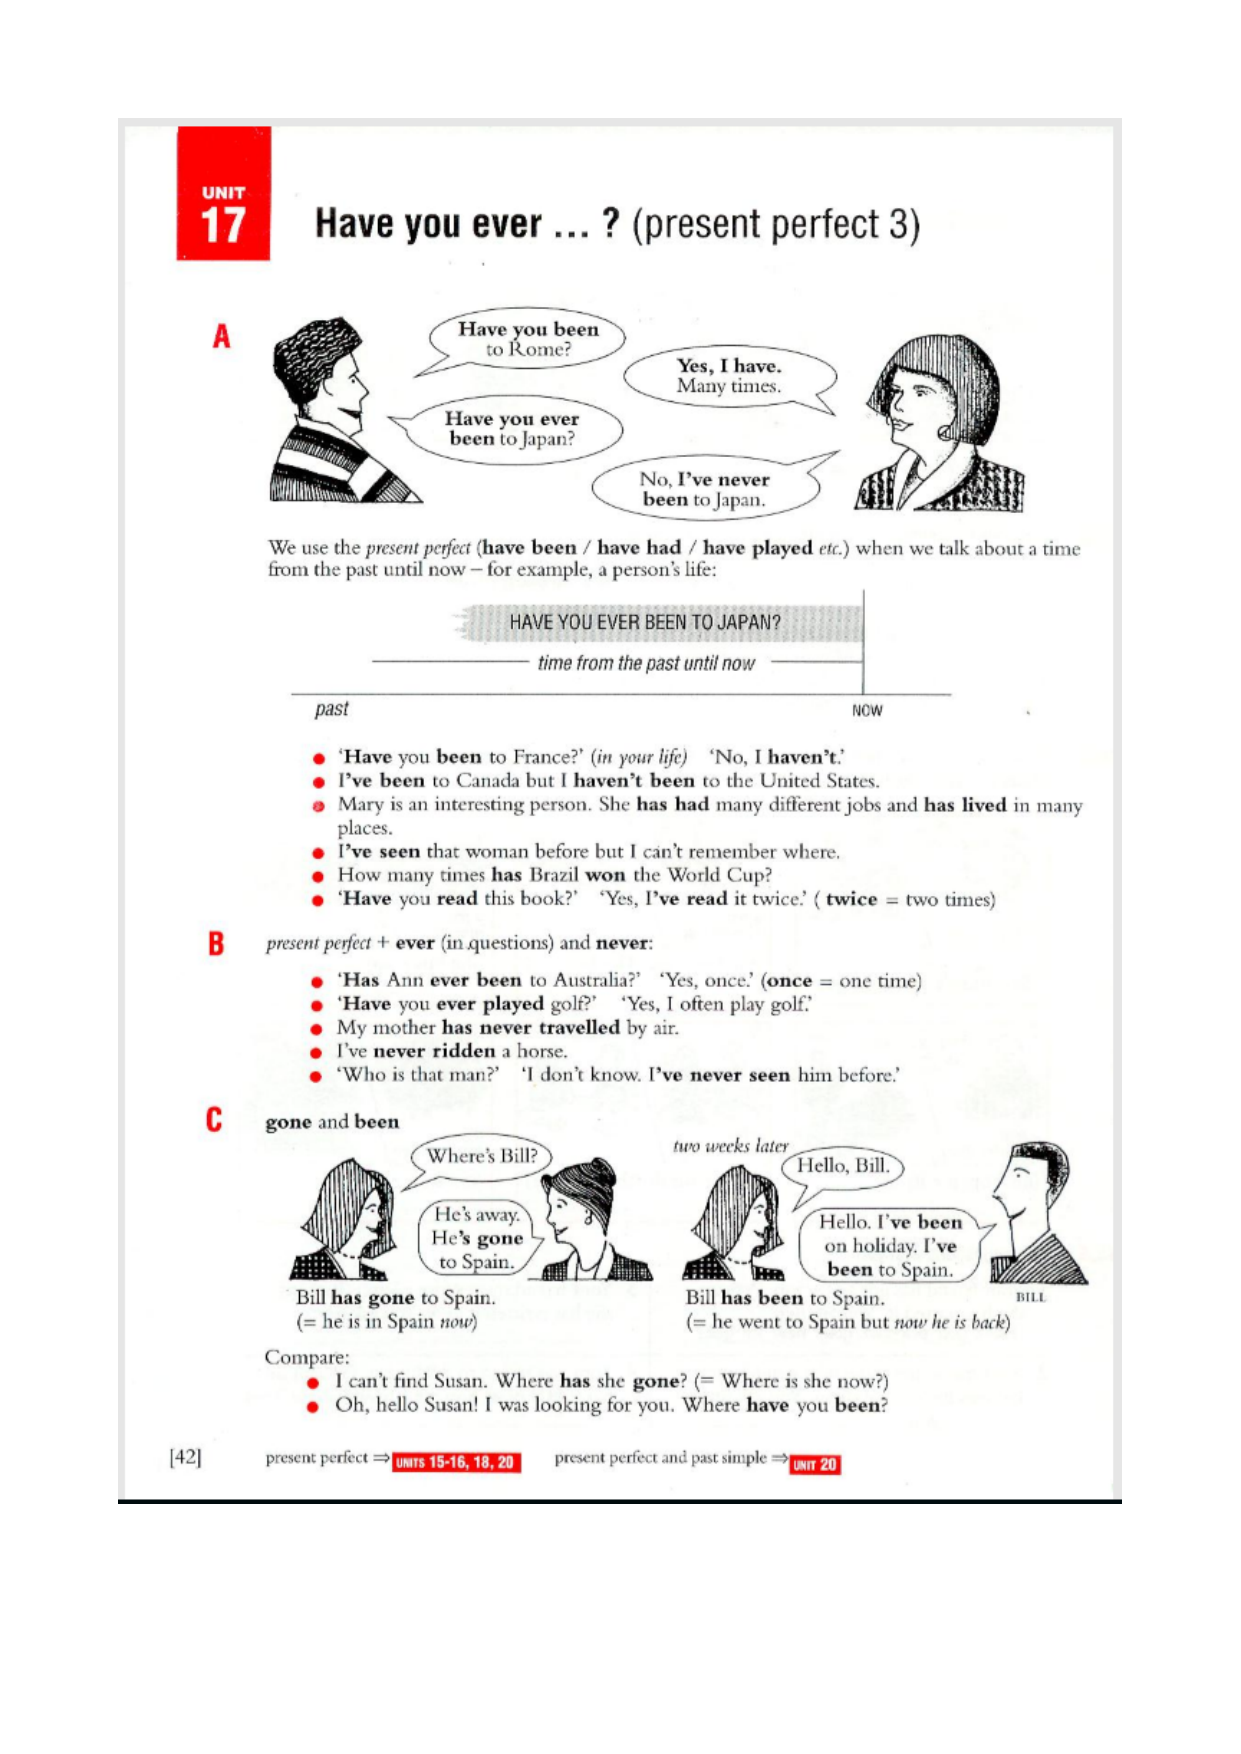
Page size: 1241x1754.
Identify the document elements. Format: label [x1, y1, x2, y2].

picture [118, 118, 1122, 1504]
